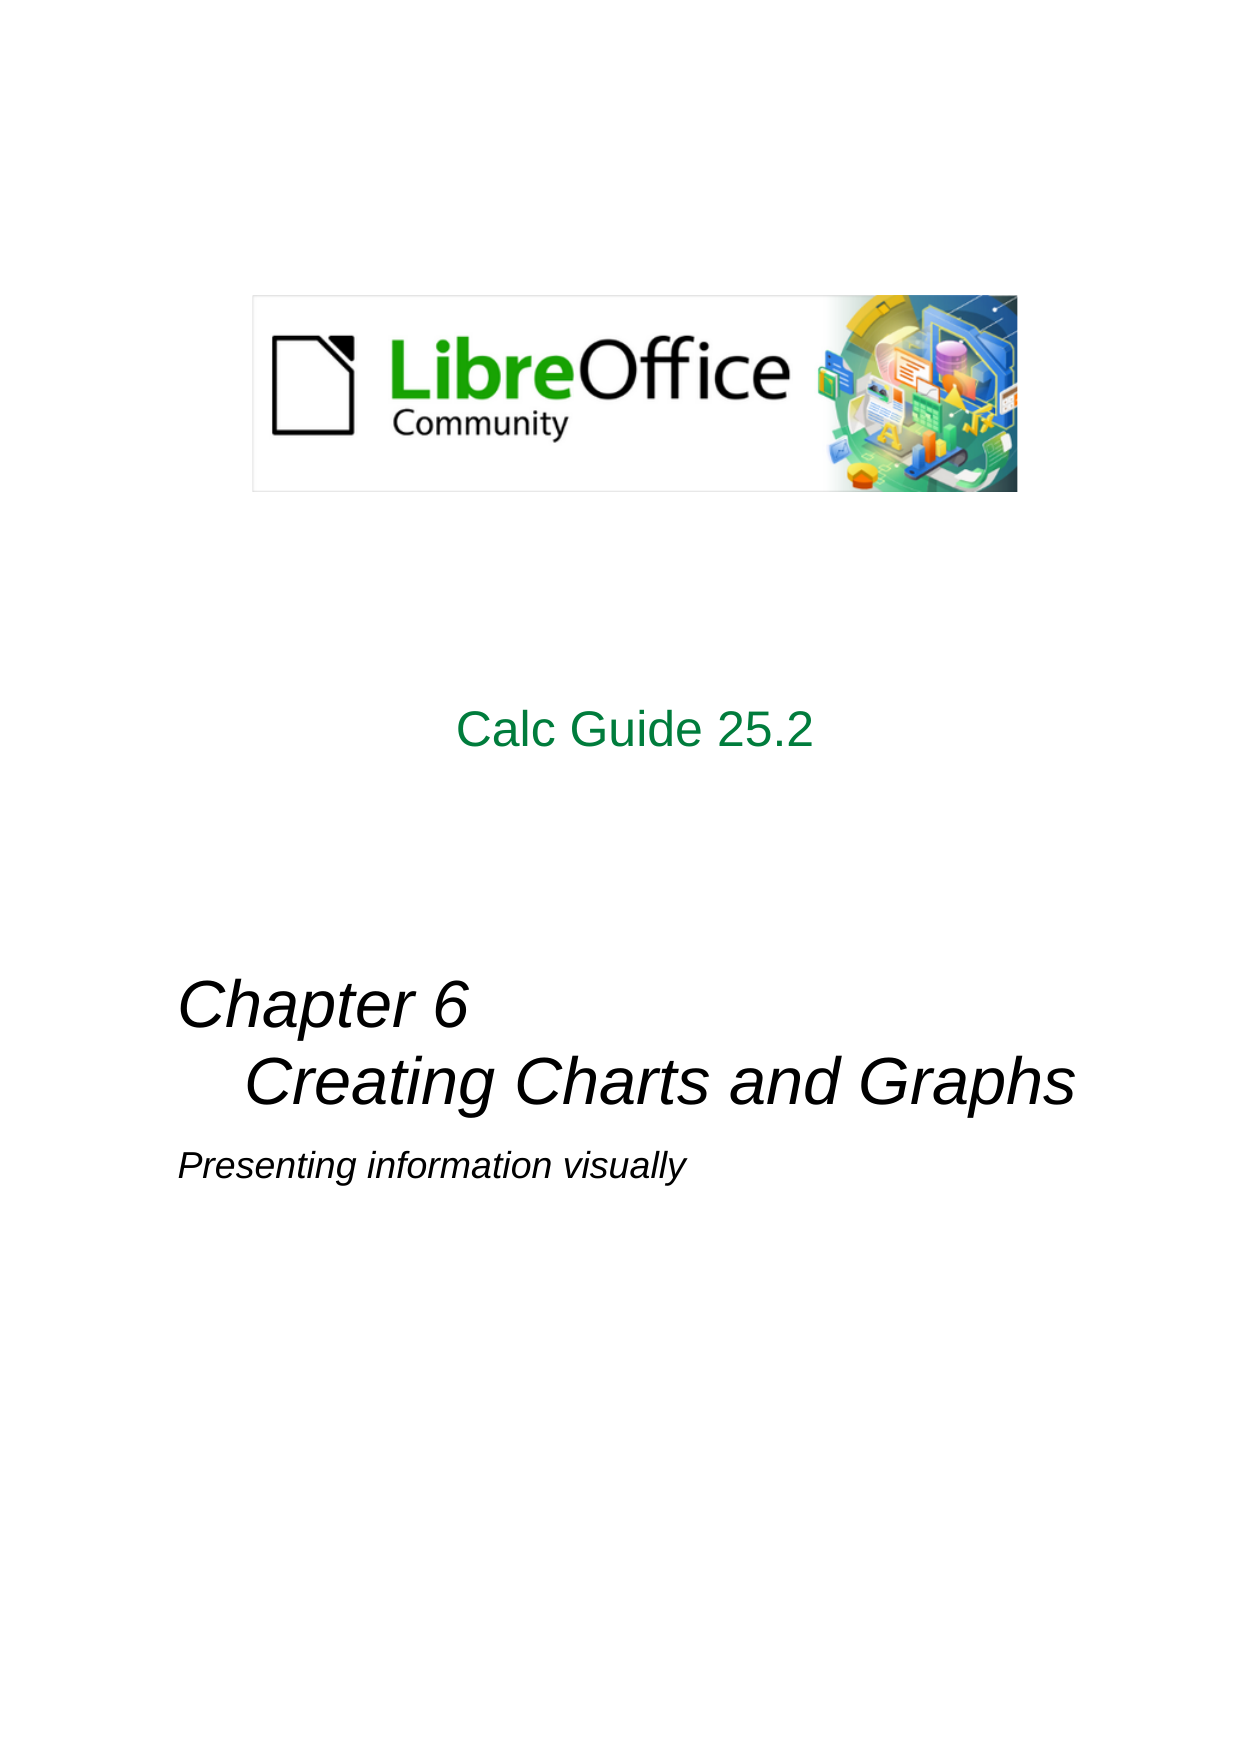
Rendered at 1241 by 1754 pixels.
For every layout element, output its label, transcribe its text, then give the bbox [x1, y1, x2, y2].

text Calc Guide 25.2 [177, 699, 1093, 757]
title Chapter 6 Creating Charts and Graphs [177, 965, 1093, 1119]
picture [252, 295, 1018, 492]
subtitle Presenting information visually [177, 1143, 1093, 1187]
